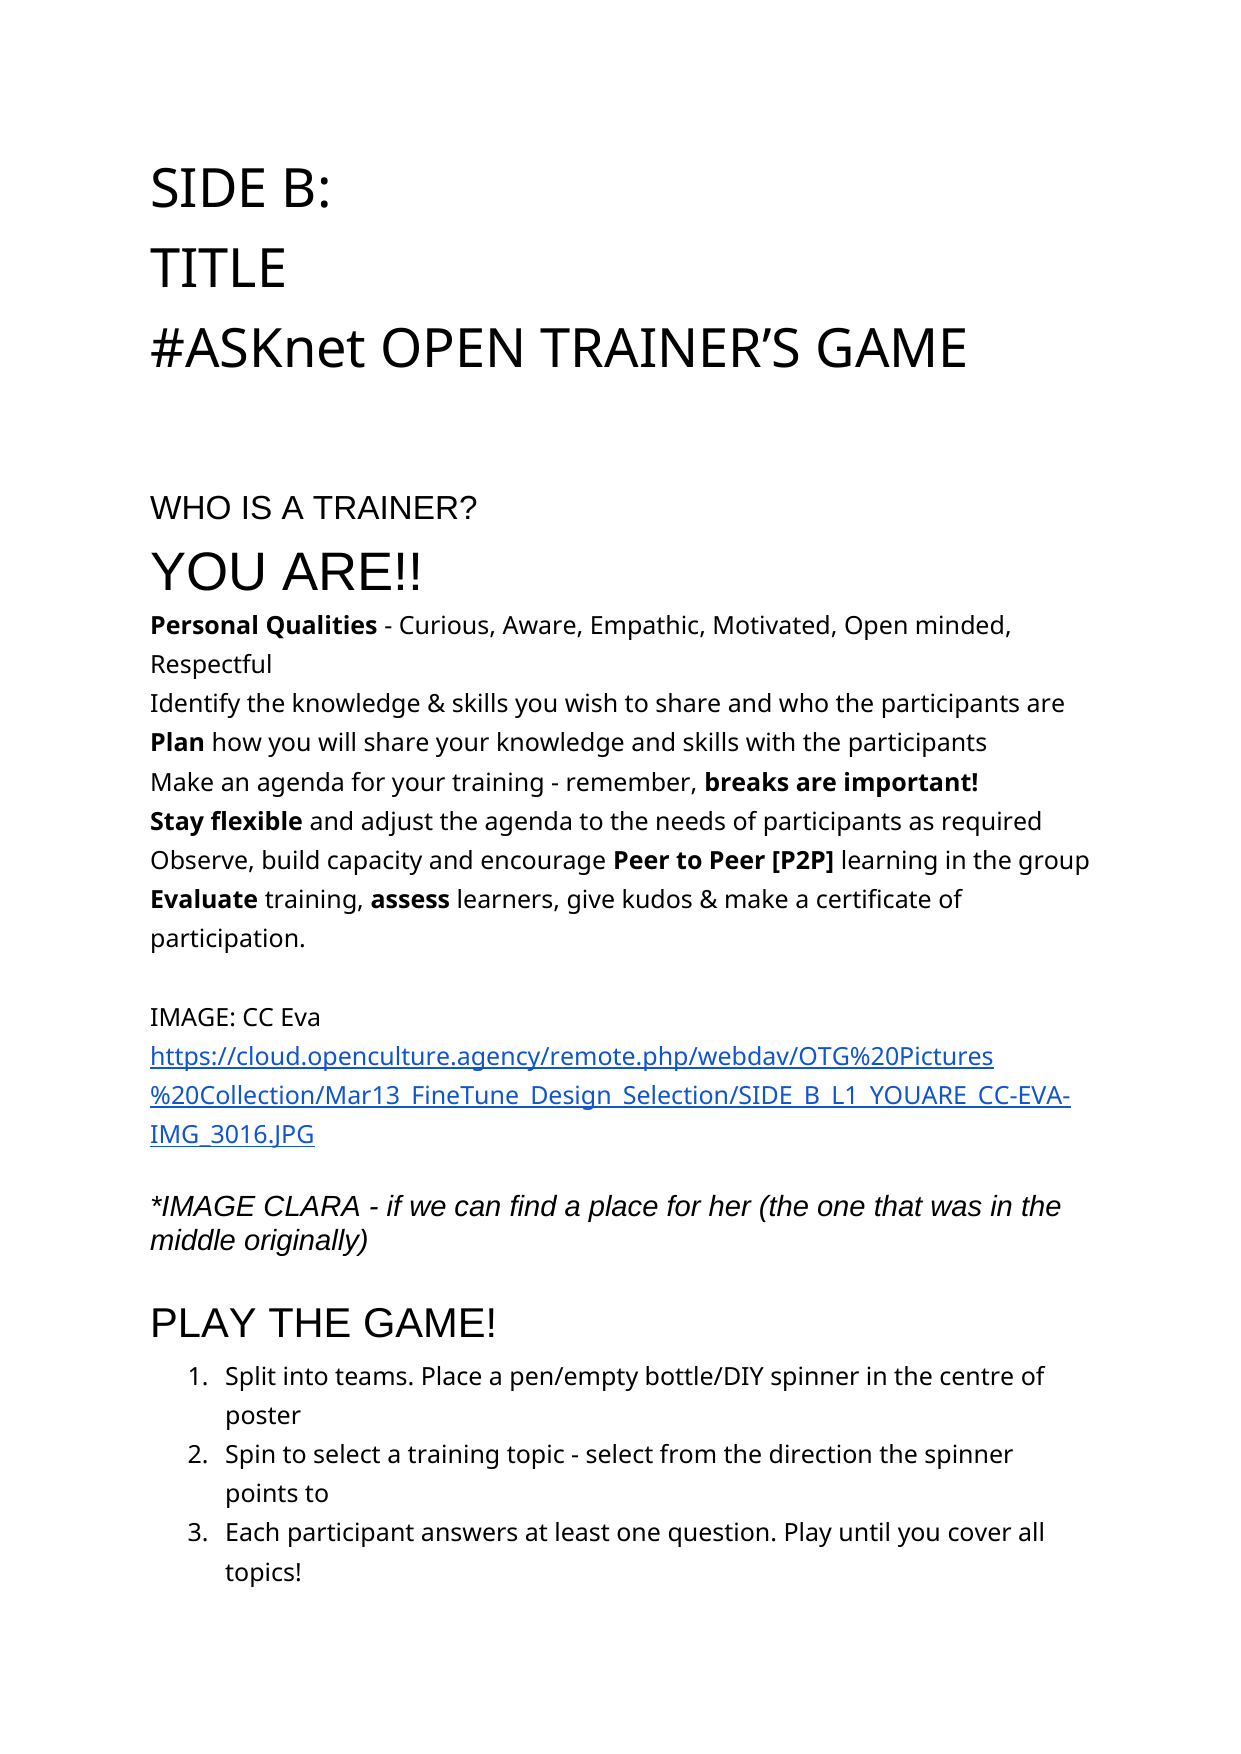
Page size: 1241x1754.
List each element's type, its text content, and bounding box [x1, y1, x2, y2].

title SIDE B: [150, 150, 1090, 224]
title #ASKnet OPEN TRAINER’S GAME [150, 310, 1090, 384]
list Each participant answers at least one question. Play until you cover all topics! [187, 1515, 1090, 1588]
text Observe, build capacity and encourage Peer to Peer [P2P] learning in the group [150, 843, 1090, 877]
text IMAGE: CC Eva [150, 999, 1090, 1033]
text Personal Qualities - Curious, Aware, Empathic, Motivated, Open minded, Respectful [150, 608, 1090, 681]
title TITLE [150, 230, 1090, 304]
subtitle WHO IS A TRAINER? [150, 488, 1090, 527]
text https://cloud.openculture.agency/remote.php/webdav/OTG%20Pictures%20Collection/Mar13_FineTune_Design_Selection/SIDE_B_L1_YOUARE_CC-EVA-IMG_3016.JPG [150, 1038, 1090, 1151]
title YOU ARE!! [150, 539, 1090, 601]
subtitle PLAY THE GAME! [150, 1298, 1090, 1346]
text Make an agenda for your training - remember, breaks are important! [150, 764, 1090, 798]
text Identify the knowledge & skills you wish to share and who the participants are [150, 686, 1090, 720]
text Plan how you will share your knowledge and skills with the participants [150, 725, 1090, 759]
list Split into teams. Place a pen/empty bottle/DIY spinner in the centre of poster [187, 1358, 1090, 1432]
list Spin to select a training topic - select from the direction the spinner points to [187, 1437, 1090, 1510]
subtitle *IMAGE CLARA - if we can find a place for her (the one that was in the middle originally) [150, 1189, 1090, 1256]
text Evaluate training, assess learners, give kudos & make a certificate of participation. [150, 882, 1090, 955]
text Stay flexible and adjust the agenda to the needs of participants as required [150, 803, 1090, 837]
